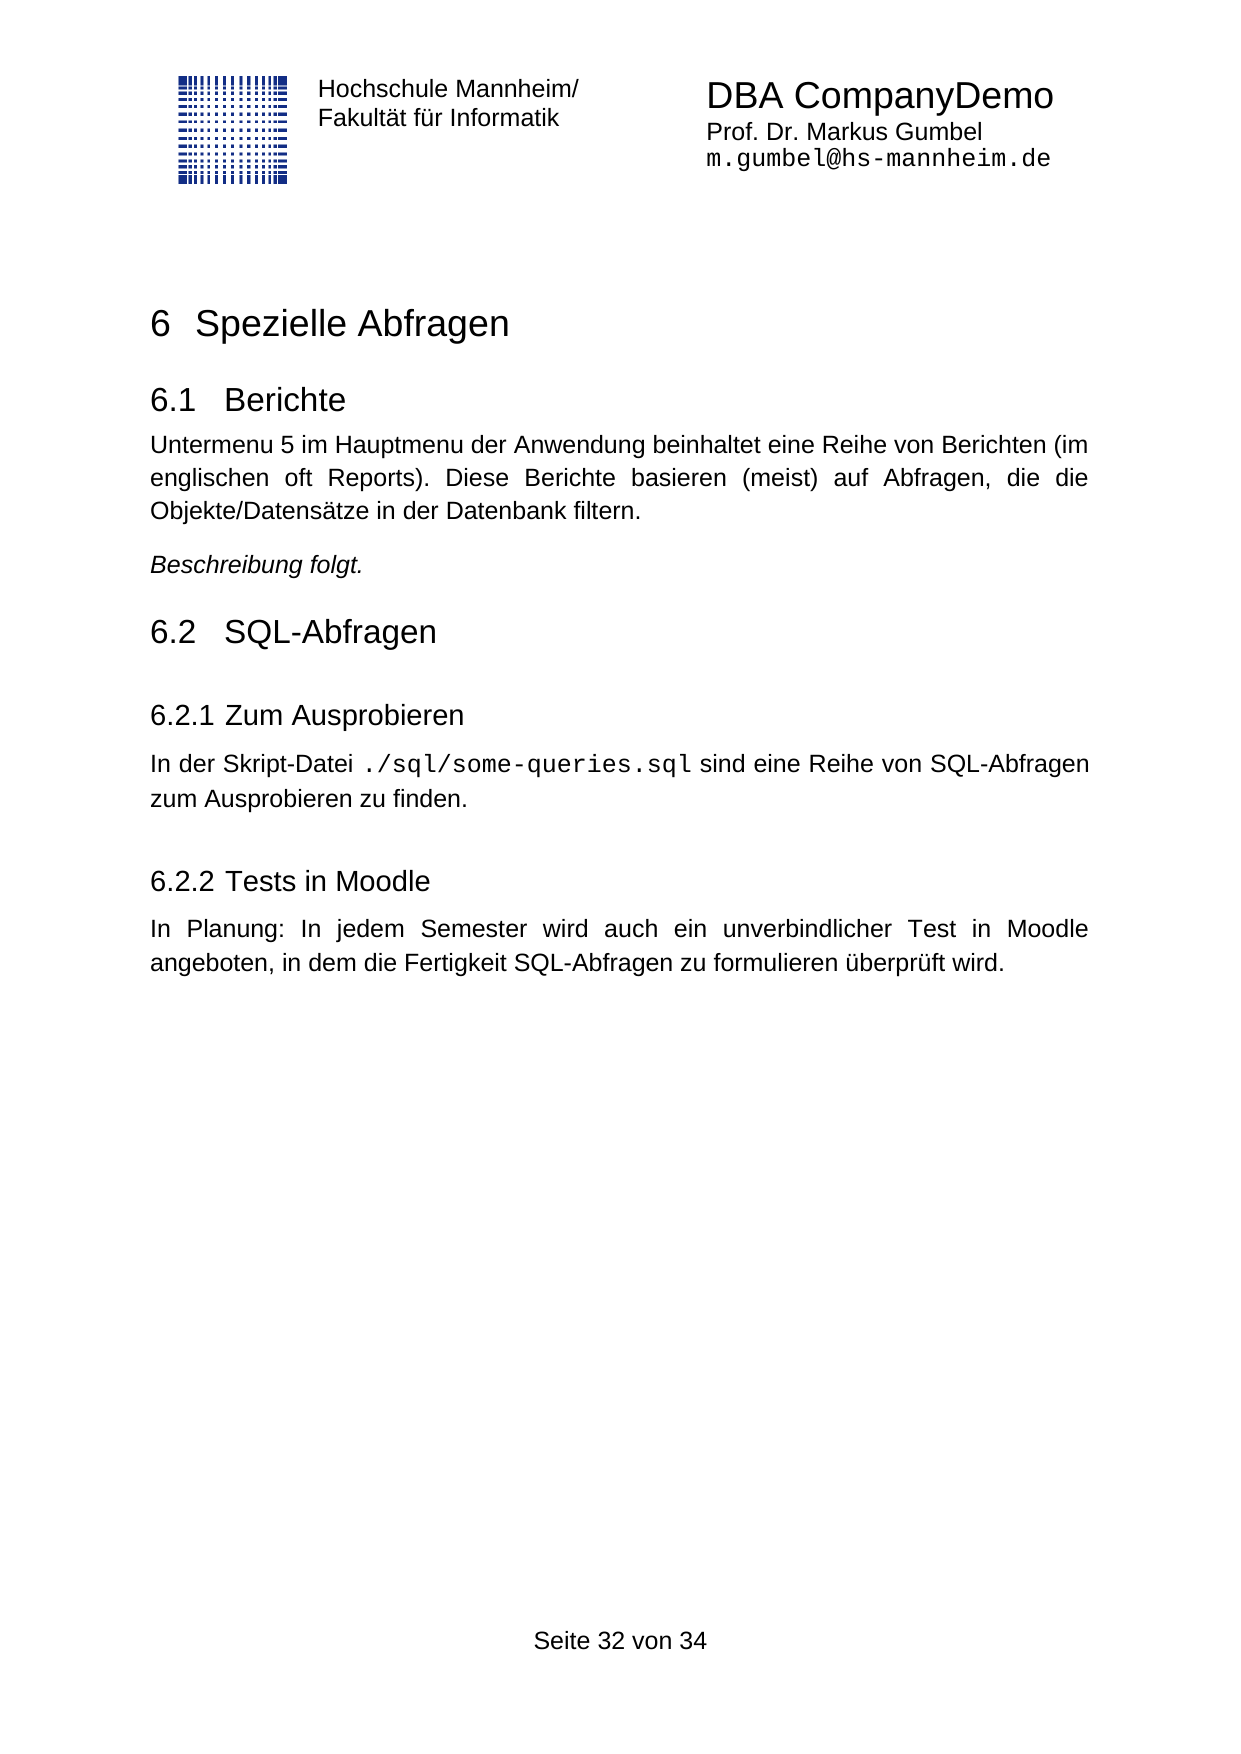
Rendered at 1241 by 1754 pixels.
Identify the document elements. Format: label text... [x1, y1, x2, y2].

subtitle Tests in Moodle [150, 864, 1090, 898]
subtitle Spezielle Abfragen [150, 301, 1090, 344]
text Beschreibung folgt. [150, 550, 1090, 579]
text In der Skript-Datei ./sql/some-queries.sql sind eine Reihe von SQL-Abfragen zum Ausprobieren zu finden. [150, 749, 1090, 813]
text In Planung: In jedem Semester wird auch ein unverbindlicher Test in Moodle angeboten, in dem die Fertigkeit SQL-Abfragen zu formulieren überprüft wird. [150, 914, 1090, 976]
text Untermenu 5 im Hauptmenu der Anwendung beinhaltet eine Reihe von Berichten (im englischen oft Reports). Diese Berichte basieren (meist) auf Abfragen, die die Objekte/Datensätze in der Datenbank filtern. [150, 430, 1090, 525]
subtitle Berichte [150, 380, 1090, 418]
picture [176, 73, 289, 185]
subtitle SQL-Abfragen [150, 613, 1090, 651]
subtitle Zum Ausprobieren [150, 698, 1090, 732]
